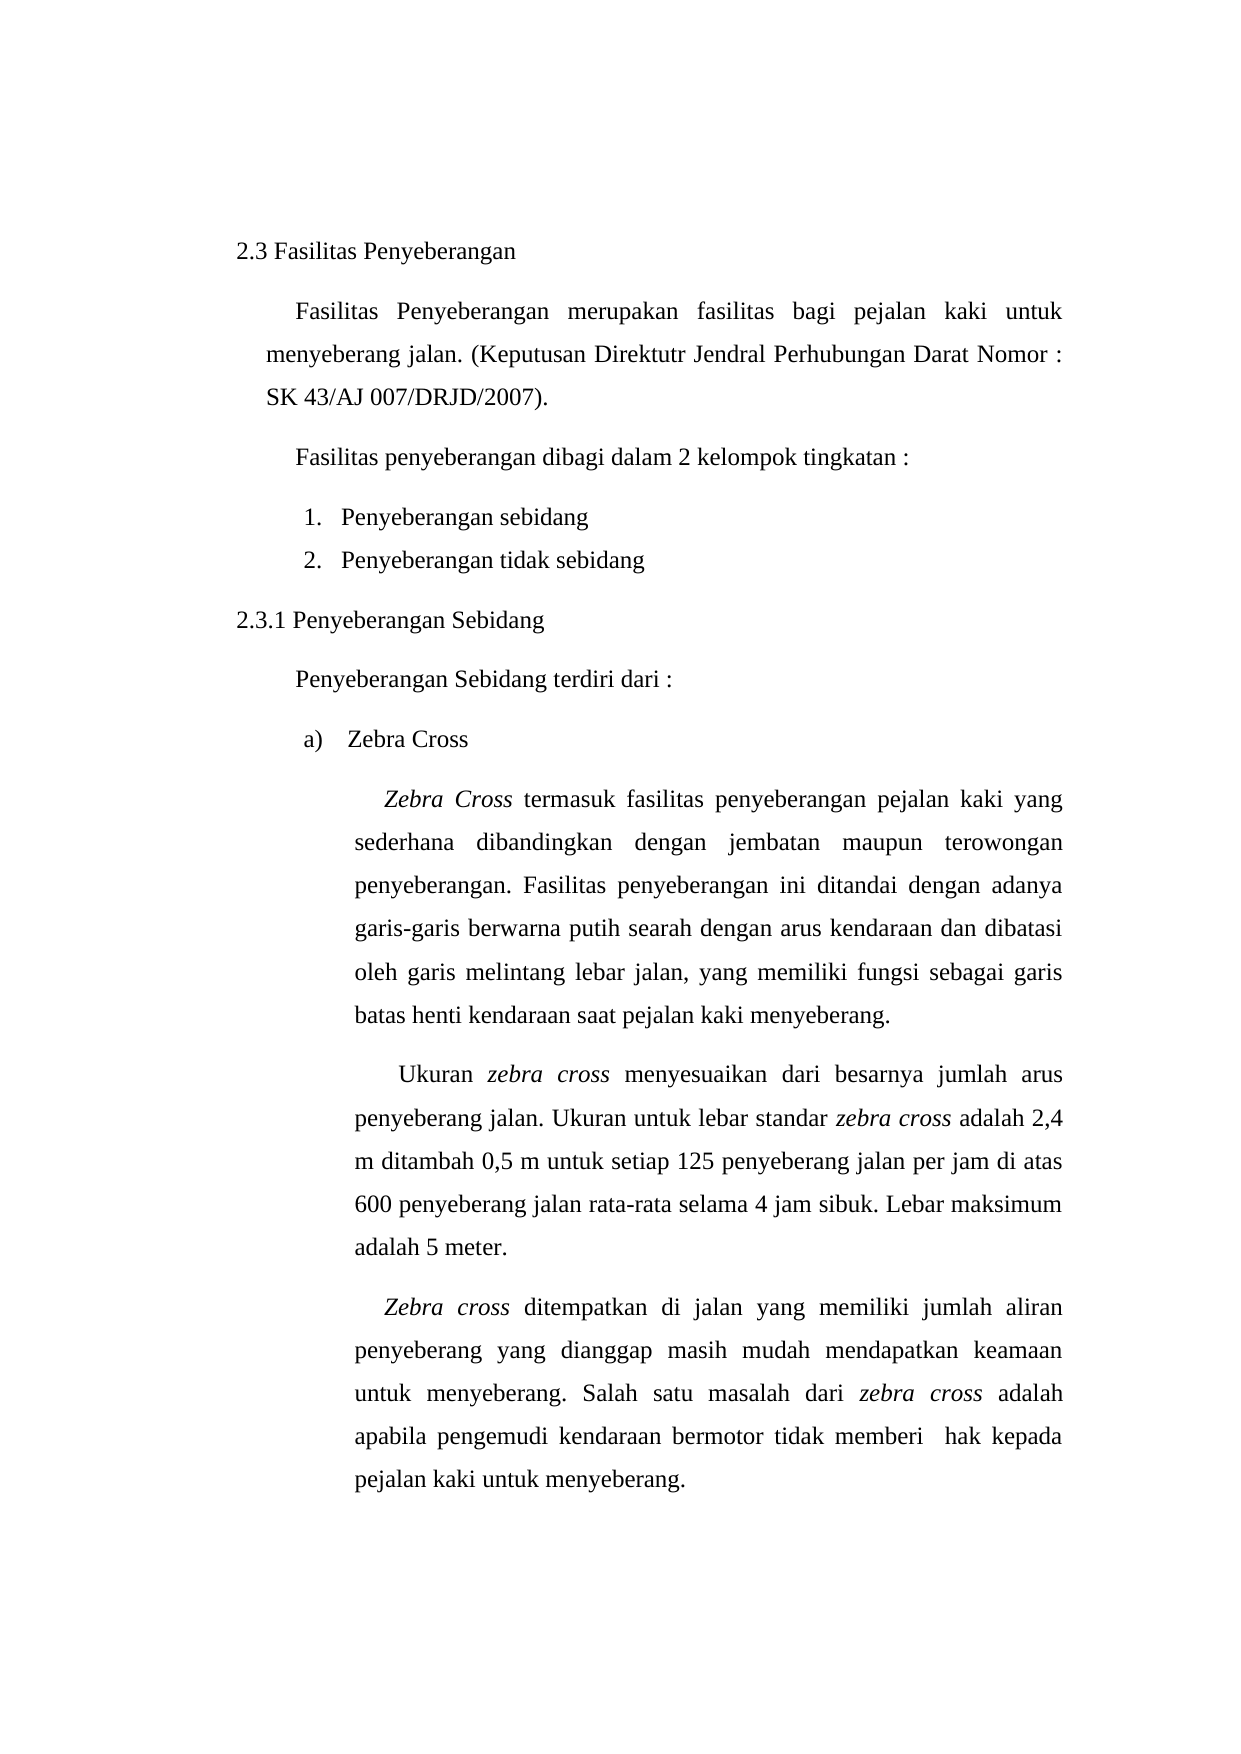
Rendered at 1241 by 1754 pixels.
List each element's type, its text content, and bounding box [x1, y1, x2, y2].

list Penyeberangan sebidang [303, 502, 1063, 531]
text Fasilitas Penyeberangan merupakan fasilitas bagi pejalan kaki untuk menyeberang jalan. (Keputusan Direktutr Jendral Perhubungan Darat Nomor : SK 43/AJ 007/DRJD/2007). [266, 296, 1063, 411]
text 2.3.1 Penyeberangan Sebidang [236, 605, 1063, 633]
list Zebra Cross [303, 724, 1063, 753]
text Fasilitas penyeberangan dibagi dalam 2 kelompok tingkatan : [266, 442, 1063, 471]
text Zebra cross ditempatkan di jalan yang memiliki jumlah aliran penyeberang yang dianggap masih mudah mendapatkan keamaan untuk menyeberang. Salah satu masalah dari zebra cross adalah apabila pengemudi kendaraan bermotor tidak memberi hak kepada pejalan kaki untuk menyeberang. [354, 1292, 1063, 1493]
text 2.3 Fasilitas Penyeberangan [236, 236, 1063, 265]
list Penyeberangan tidak sebidang [303, 545, 1063, 574]
text Penyeberangan Sebidang terdiri dari : [266, 664, 1063, 693]
text Zebra Cross termasuk fasilitas penyeberangan pejalan kaki yang sederhana dibandingkan dengan jembatan maupun terowongan penyeberangan. Fasilitas penyeberangan ini ditandai dengan adanya garis-garis berwarna putih searah dengan arus kendaraan dan dibatasi oleh garis melintang lebar jalan, yang memiliki fungsi sebagai garis batas henti kendaraan saat pejalan kaki menyeberang. [354, 784, 1063, 1028]
text Ukuran zebra cross menyesuaikan dari besarnya jumlah arus penyeberang jalan. Ukuran untuk lebar standar zebra cross adalah 2,4 m ditambah 0,5 m untuk setiap 125 penyeberang jalan per jam di atas 600 penyeberang jalan rata-rata selama 4 jam sibuk. Lebar maksimum adalah 5 meter. [354, 1059, 1063, 1261]
